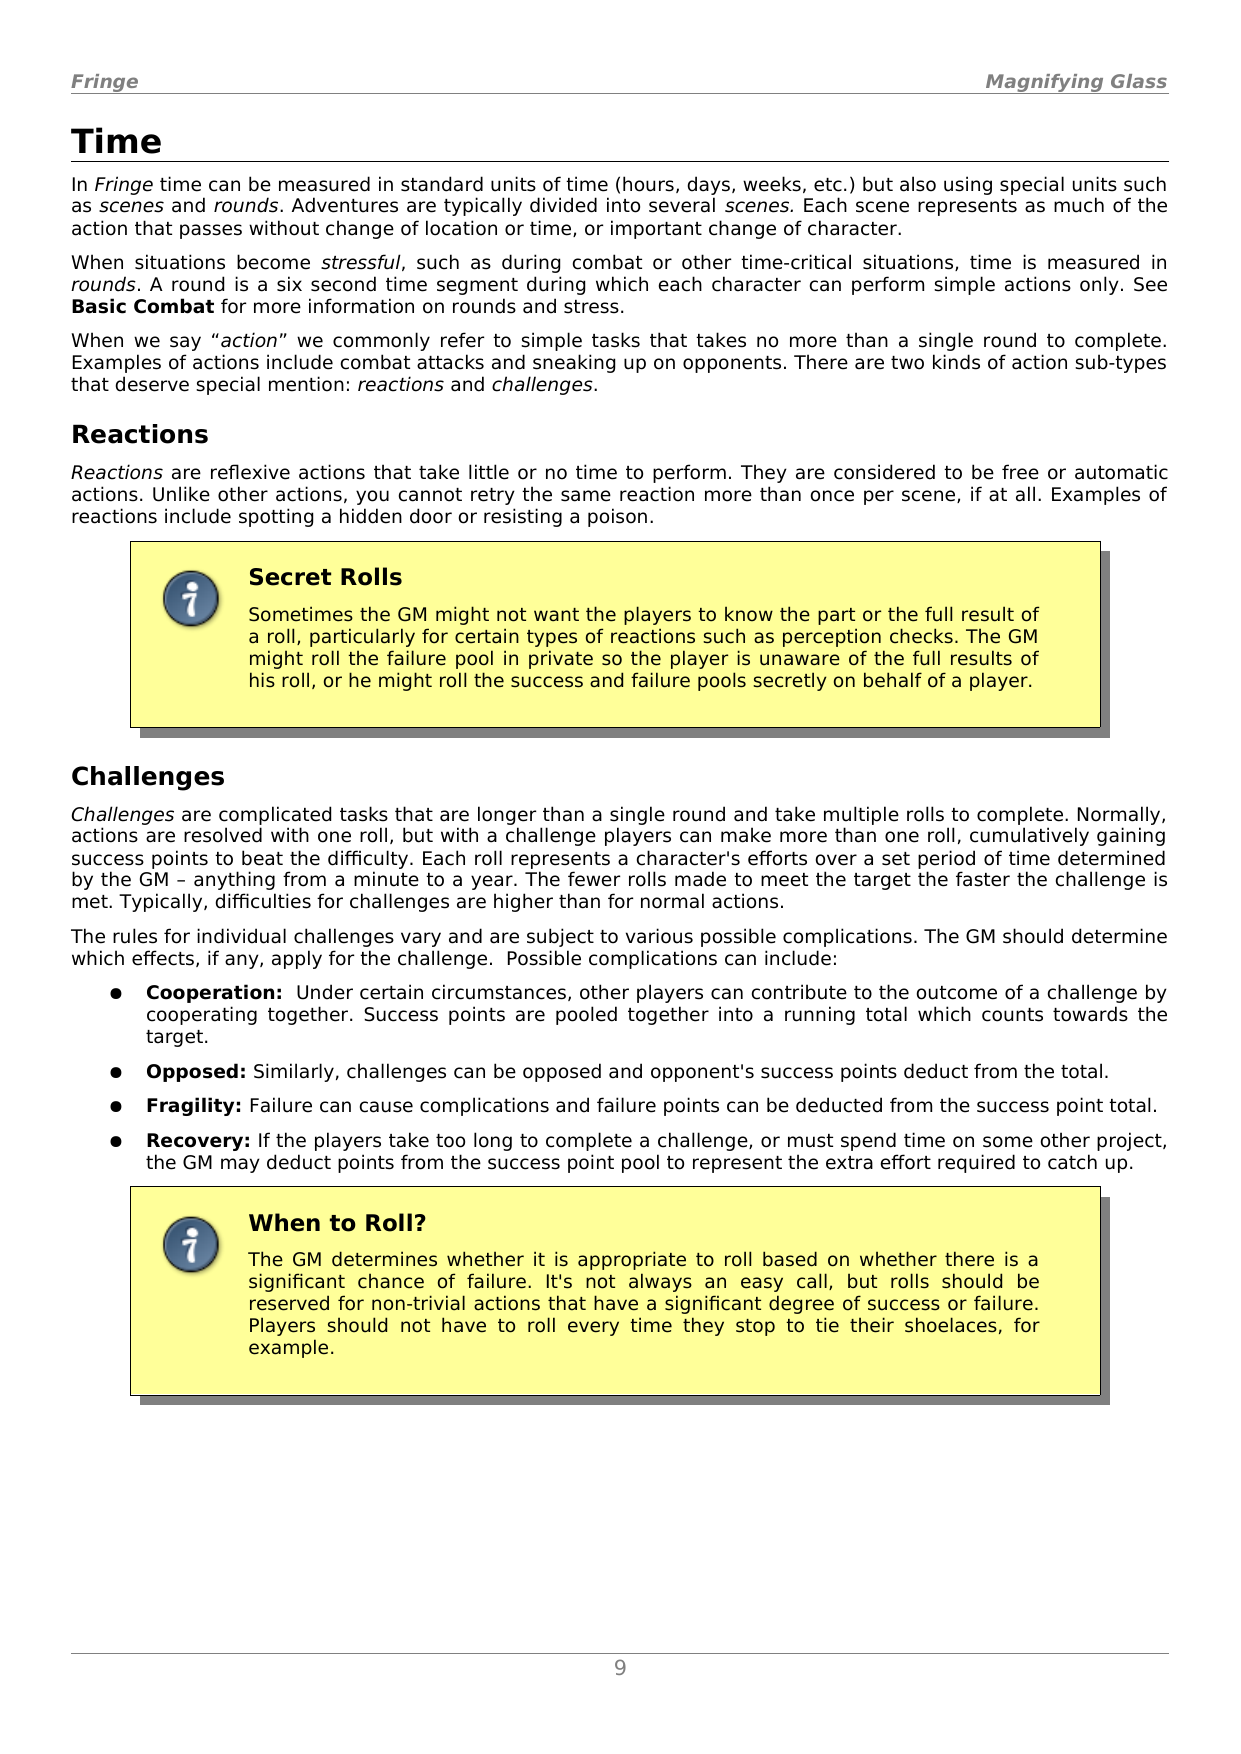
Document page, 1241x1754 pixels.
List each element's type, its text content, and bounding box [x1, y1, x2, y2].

text Sometimes the GM might not want the players to know the part or the full result of a roll, particularly for certain types of reactions such as perception checks. The GM might roll the failure pool in private so the player is unaware of the full results of his roll, or he might roll the success and failure pools secretly on behalf of a player. [131, 580, 1100, 727]
picture [154, 560, 230, 636]
subtitle Reactions [71, 420, 1169, 450]
text When situations become stressful, such as during combat or other time-critical situations, time is measured in rounds. A round is a six second time segment during which each character can perform simple actions only. See Basic Combat for more information on rounds and stress. [71, 252, 1169, 318]
title When to Roll? [131, 1187, 1100, 1225]
title Secret Rolls [131, 542, 1100, 580]
list Cooperation: Under certain circumstances, other players can contribute to the outcome of a challenge by cooperating together. Success points are pooled together into a running total which counts towards the target. [108, 982, 1169, 1048]
text Challenges are complicated tasks that are longer than a single round and take multiple rolls to complete. Normally, actions are resolved with one roll, but with a challenge players can make more than one roll, cumulatively gaining success points to beat the difficulty. Each roll represents a character's efforts over a set period of time determined by the GM – anything from a minute to a year. The fewer rolls made to meet the target the faster the challenge is met. Typically, difficulties for challenges are higher than for normal actions. [71, 803, 1169, 913]
subtitle Challenges [71, 762, 1169, 791]
picture [154, 1206, 230, 1282]
text Reactions are reflexive actions that take little or no time to perform. They are considered to be free or automatic actions. Unlike other actions, you cannot retry the same reaction more than once per scene, if at all. Examples of reactions include spotting a hidden door or resisting a poison. [71, 462, 1169, 528]
subtitle Time [71, 122, 1169, 161]
list Recovery: If the players take too long to complete a challenge, or must spend time on some other project, the GM may deduct points from the success point pool to represent the extra effort required to catch up. [108, 1130, 1169, 1174]
text When we say “action” we commonly refer to simple tasks that takes no more than a single round to complete. Examples of actions include combat attacks and sneaking up on opponents. There are two kinds of action sub-types that deserve special mention: reactions and challenges. [71, 330, 1169, 396]
text In Fringe time can be measured in standard units of time (hours, days, weeks, etc.) but also using special units such as scenes and rounds. Adventures are typically divided into several scenes. Each scene represents as much of the action that passes without change of location or time, or important change of character. [71, 173, 1169, 239]
list Opposed: Similarly, challenges can be opposed and opponent's success points deduct from the total. [108, 1061, 1169, 1083]
list Fragility: Failure can cause complications and failure points can be deducted from the success point total. [108, 1095, 1169, 1117]
text The GM determines whether it is appropriate to roll based on whether there is a significant chance of failure. It's not always an easy call, but rolls should be reserved for non-trivial actions that have a significant degree of success or failure. Players should not have to roll every time they stop to tie their shoelaces, for example. [131, 1225, 1100, 1394]
text The rules for individual challenges vary and are subject to various possible complications. The GM should determine which effects, if any, apply for the challenge. Possible complications can include: [71, 926, 1169, 970]
